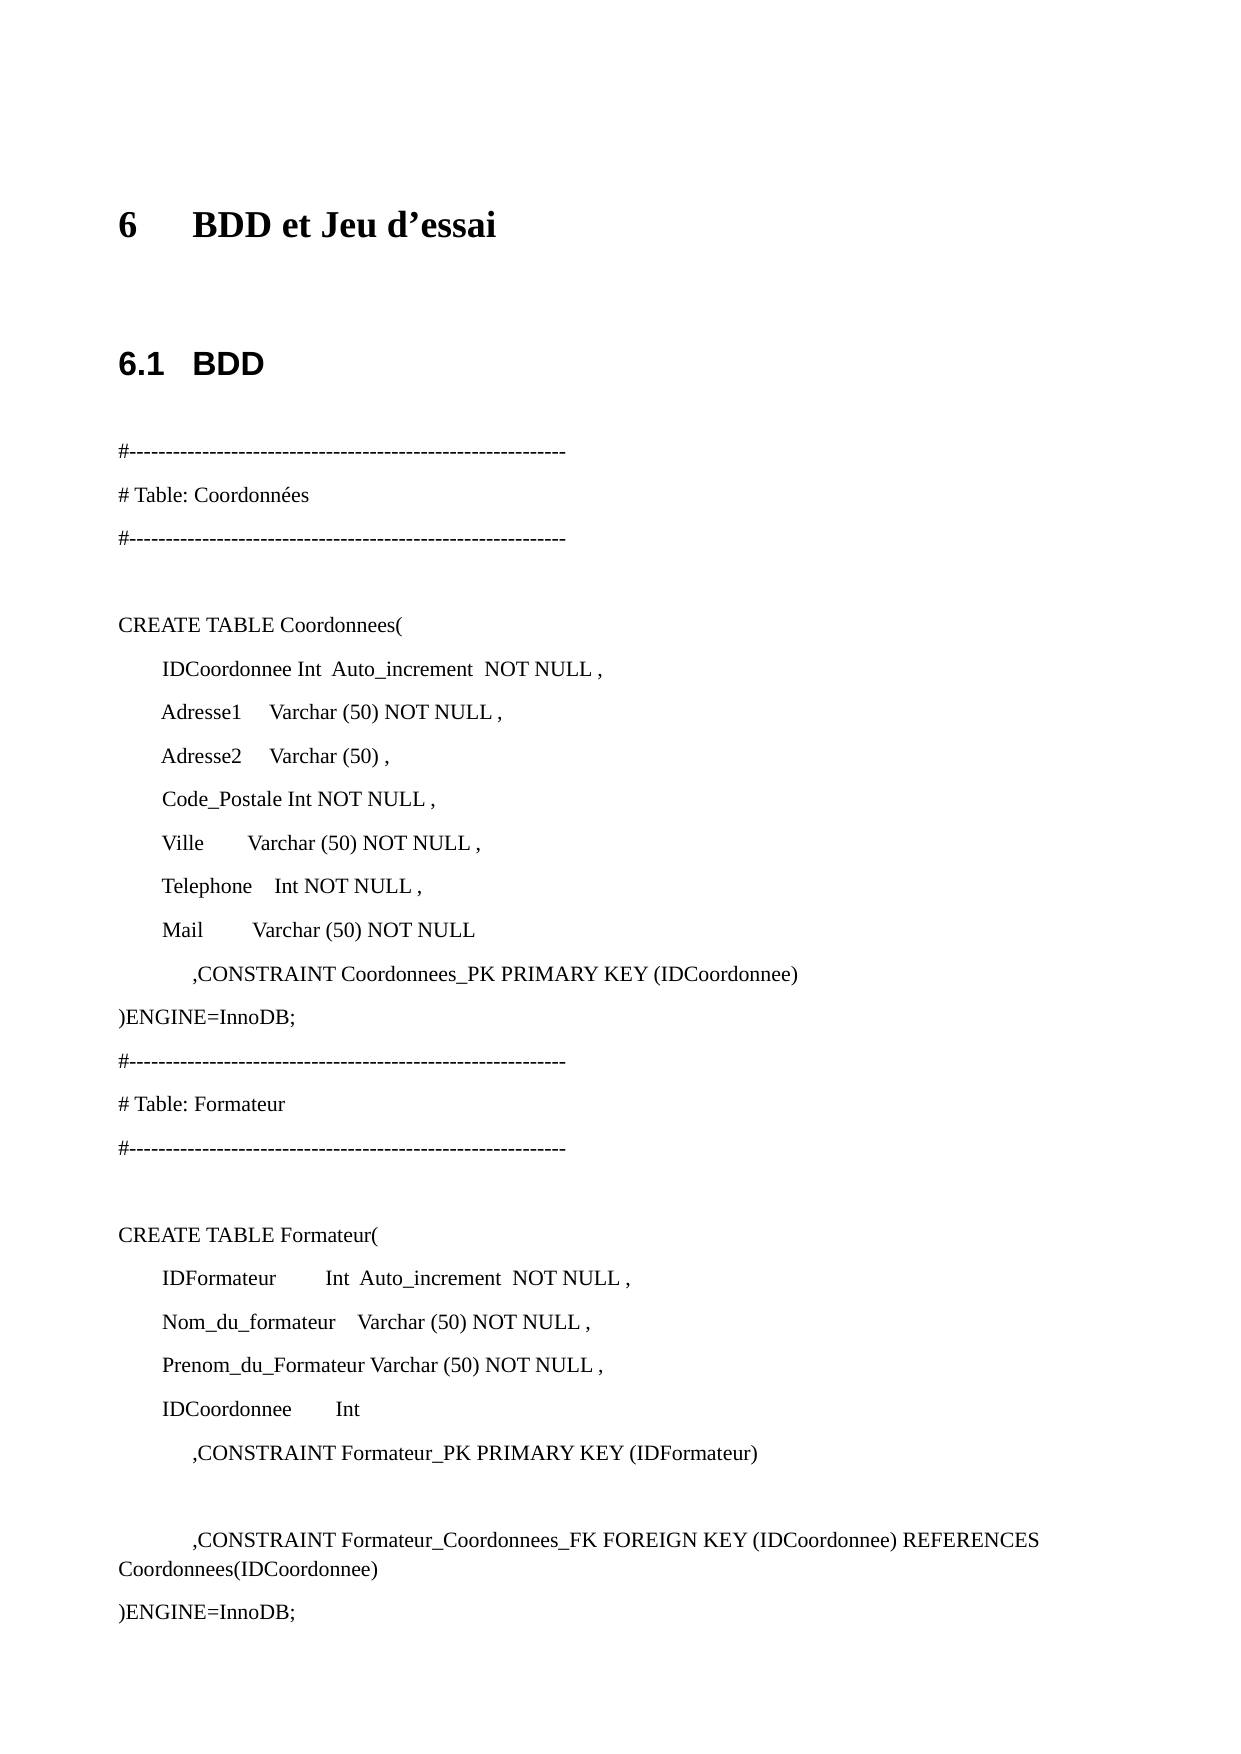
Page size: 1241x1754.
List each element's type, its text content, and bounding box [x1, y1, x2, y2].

text #------------------------------------------------------------ [118, 438, 1122, 463]
text #------------------------------------------------------------ [118, 1048, 1122, 1073]
text # Table: Formateur [118, 1091, 1122, 1116]
text Telephone Int NOT NULL , [118, 873, 1122, 899]
subtitle BDD et Jeu d’essai [118, 202, 1122, 245]
text ,CONSTRAINT Coordonnees_PK PRIMARY KEY (IDCoordonnee) [118, 961, 1122, 986]
text IDCoordonnee Int [118, 1396, 1122, 1421]
text IDCoordonnee Int Auto_increment NOT NULL , [118, 656, 1122, 681]
text )ENGINE=InnoDB; [118, 1599, 1122, 1624]
text CREATE TABLE Formateur( [118, 1222, 1122, 1247]
text )ENGINE=InnoDB; [118, 1004, 1122, 1029]
text Code_Postale Int NOT NULL , [118, 786, 1122, 812]
text Nom_du_formateur Varchar (50) NOT NULL , [118, 1309, 1122, 1334]
subtitle BDD [118, 343, 1122, 382]
text ,CONSTRAINT Formateur_Coordonnees_FK FOREIGN KEY (IDCoordonnee) REFERENCES Coordonnees(IDCoordonnee) [118, 1527, 1122, 1581]
text IDFormateur Int Auto_increment NOT NULL , [118, 1265, 1122, 1291]
text Adresse1 Varchar (50) NOT NULL , [118, 699, 1122, 724]
text #------------------------------------------------------------ [118, 525, 1122, 550]
text Prenom_du_Formateur Varchar (50) NOT NULL , [118, 1352, 1122, 1378]
text # Table: Coordonnées [118, 482, 1122, 507]
text Mail Varchar (50) NOT NULL [118, 917, 1122, 942]
text CREATE TABLE Coordonnees( [118, 612, 1122, 637]
text Ville Varchar (50) NOT NULL , [118, 830, 1122, 855]
text #------------------------------------------------------------ [118, 1135, 1122, 1160]
text Adresse2 Varchar (50) , [118, 743, 1122, 768]
text ,CONSTRAINT Formateur_PK PRIMARY KEY (IDFormateur) [118, 1439, 1122, 1465]
